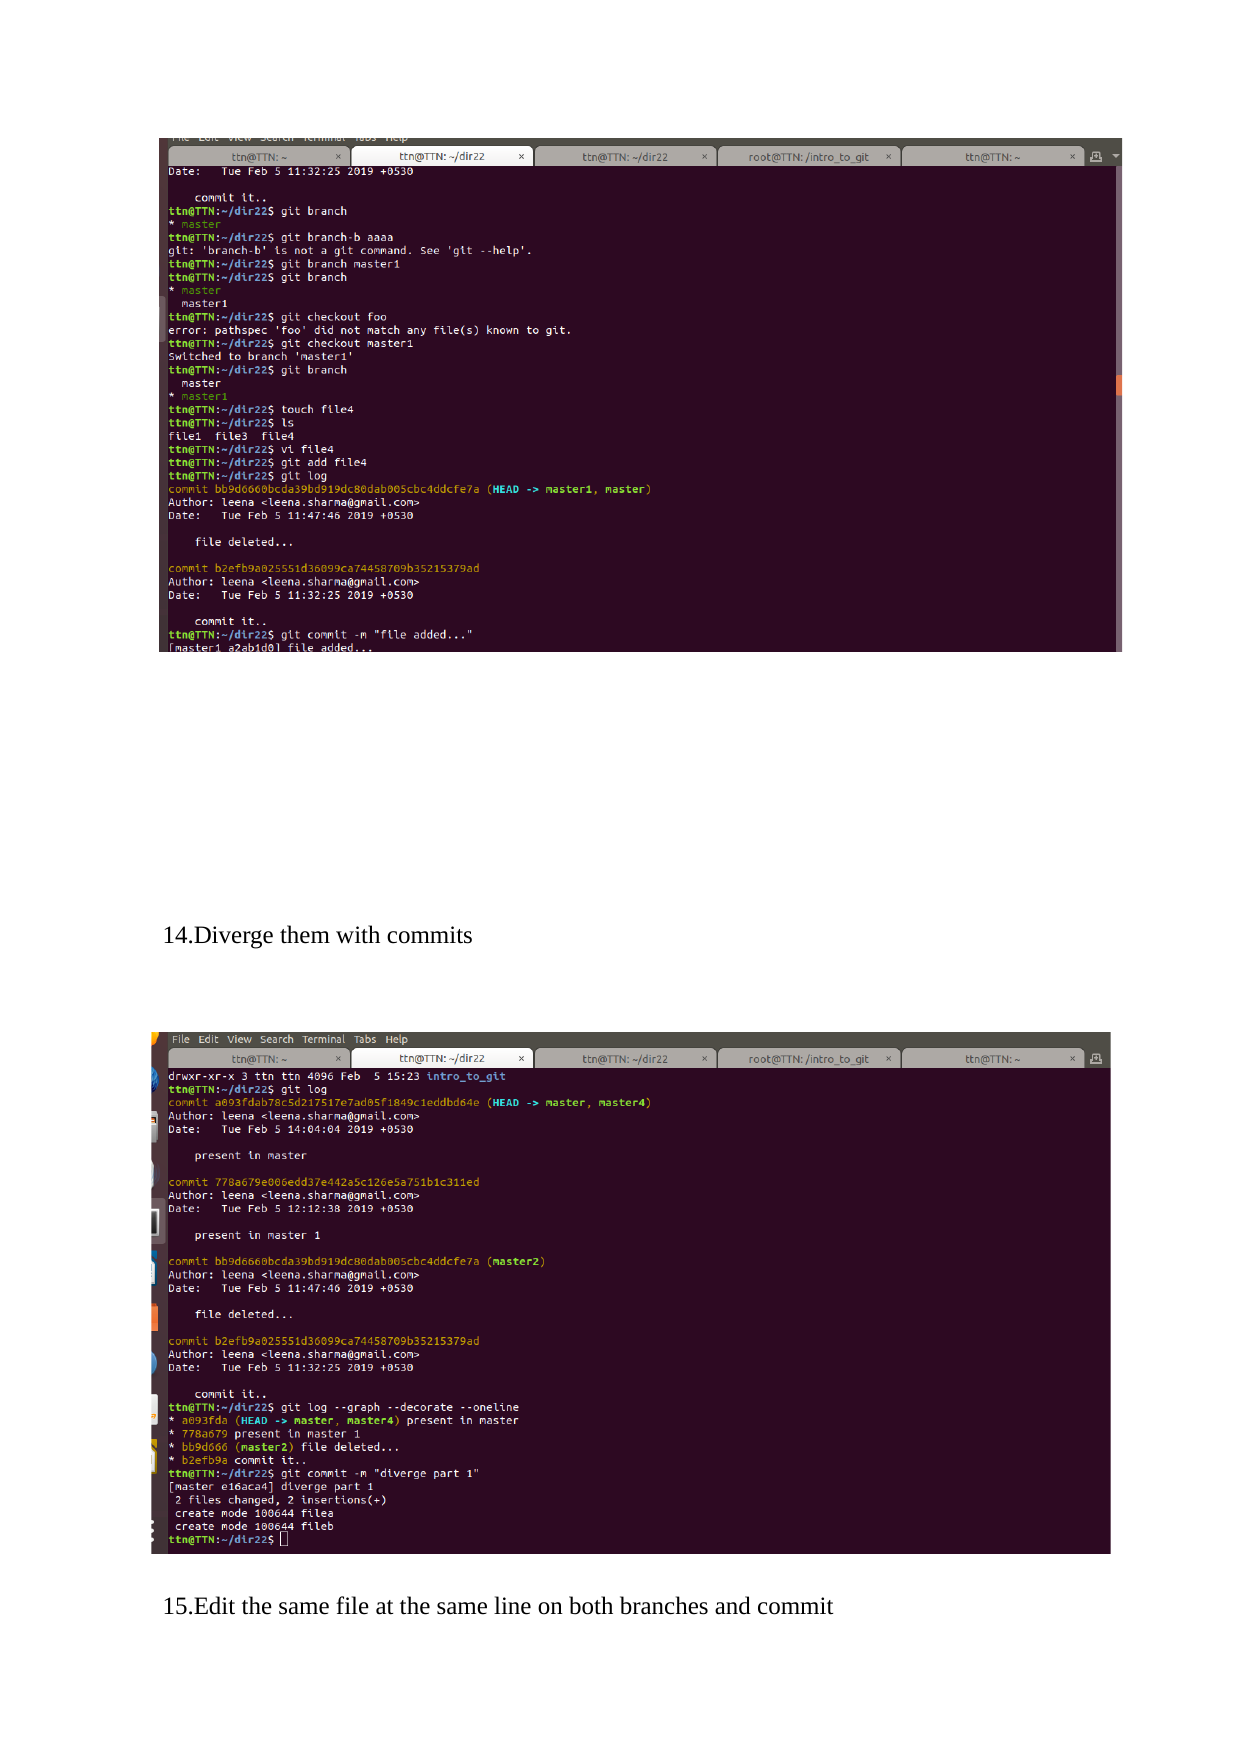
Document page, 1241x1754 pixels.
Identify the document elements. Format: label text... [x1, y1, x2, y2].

picture [151, 1032, 1111, 1554]
list Diverge them with commits [162, 921, 1122, 949]
list Edit the same file at the same line on both branches and commit [162, 1591, 1122, 1619]
picture [159, 138, 1123, 652]
